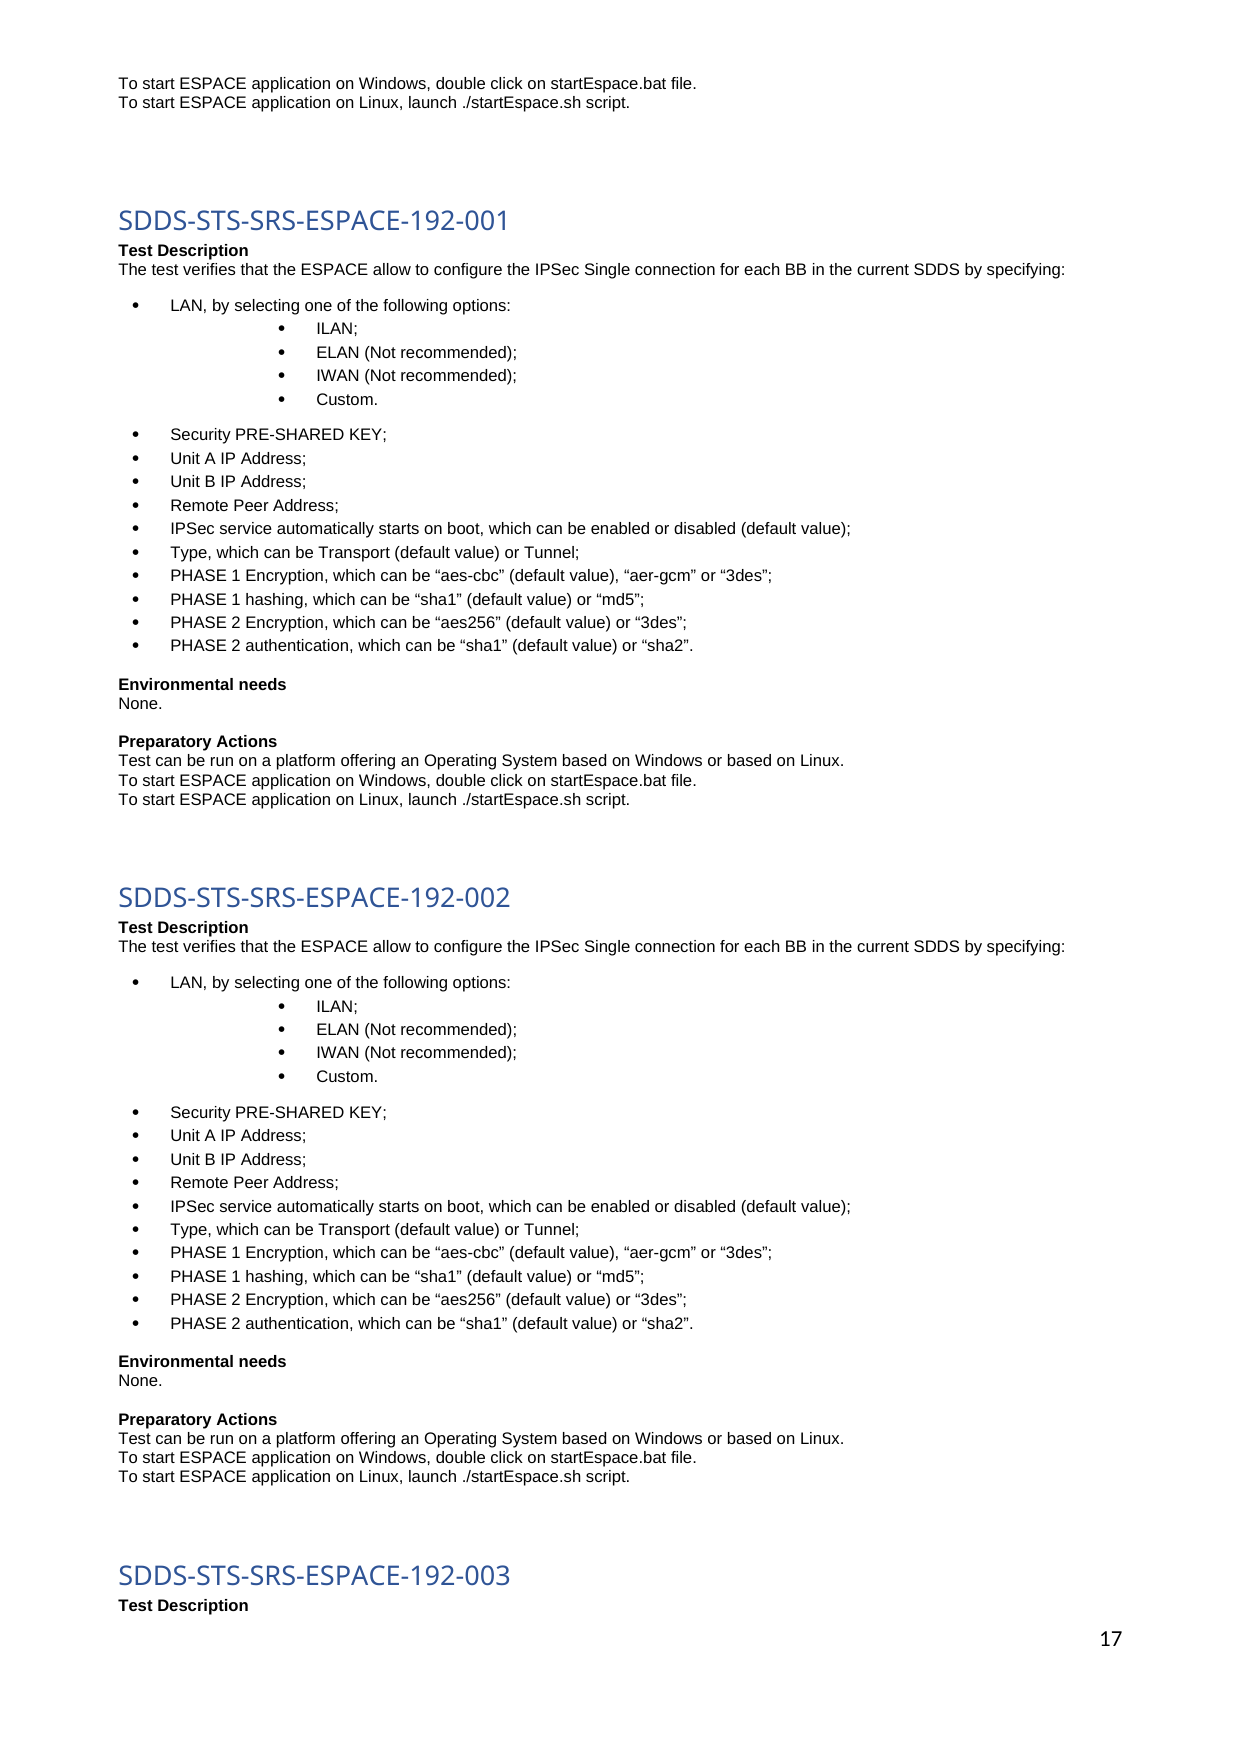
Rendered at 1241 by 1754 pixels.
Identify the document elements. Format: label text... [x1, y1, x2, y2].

list PHASE 2 Encryption, which can be “aes256” (default value) or “3des”; [133, 613, 1122, 632]
list IPSec service automatically starts on boot, which can be enabled or disabled (default value); [133, 519, 1122, 538]
text To start ESPACE application on Windows, double click on startEspace.bat file. [118, 74, 1122, 93]
list Type, which can be Transport (default value) or Tunnel; [133, 1220, 1122, 1239]
list PHASE 1 hashing, which can be “sha1” (default value) or “md5”; [133, 1267, 1122, 1286]
list Type, which can be Transport (default value) or Tunnel; [133, 542, 1122, 562]
list Custom. [278, 1067, 1122, 1086]
list IWAN (Not recommended); [278, 366, 1122, 385]
list Remote Peer Address; [133, 1173, 1122, 1192]
list Custom. [278, 389, 1122, 408]
subtitle SDDS-STS-SRS-ESPACE-192-003 [118, 1556, 1122, 1593]
list PHASE 1 hashing, which can be “sha1” (default value) or “md5”; [133, 589, 1122, 608]
list LAN, by selecting one of the following options: [133, 296, 1122, 315]
text Environmental needs [118, 1352, 1122, 1371]
list Security PRE-SHARED KEY; [133, 1103, 1122, 1122]
list ILAN; [278, 319, 1122, 338]
list Remote Peer Address; [133, 496, 1122, 515]
list PHASE 2 authentication, which can be “sha1” (default value) or “sha2”. [133, 1314, 1122, 1333]
list ILAN; [278, 996, 1122, 1016]
list Unit B IP Address; [133, 1149, 1122, 1169]
text Environmental needs [118, 674, 1122, 694]
list PHASE 1 Encryption, which can be “aes-cbc” (default value), “aer-gcm” or “3des”; [133, 1243, 1122, 1263]
list PHASE 2 authentication, which can be “sha1” (default value) or “sha2”. [133, 636, 1122, 655]
text None. [118, 694, 1122, 713]
list ELAN (Not recommended); [278, 342, 1122, 362]
list Unit B IP Address; [133, 472, 1122, 491]
list IWAN (Not recommended); [278, 1043, 1122, 1063]
text To start ESPACE application on Linux, launch ./startEspace.sh script. [118, 789, 1122, 809]
text To start ESPACE application on Linux, launch ./startEspace.sh script. [118, 93, 1122, 112]
text Test can be run on a platform offering an Operating System based on Windows or based on Linux. [118, 1429, 1122, 1448]
text Test Description [118, 241, 1122, 260]
list Unit A IP Address; [133, 449, 1122, 468]
list PHASE 1 Encryption, which can be “aes-cbc” (default value), “aer-gcm” or “3des”; [133, 566, 1122, 585]
text To start ESPACE application on Linux, launch ./startEspace.sh script. [118, 1467, 1122, 1486]
list ELAN (Not recommended); [278, 1020, 1122, 1039]
text Preparatory Actions [118, 732, 1122, 751]
text Test can be run on a platform offering an Operating System based on Windows or based on Linux. [118, 751, 1122, 770]
list IPSec service automatically starts on boot, which can be enabled or disabled (default value); [133, 1196, 1122, 1216]
text To start ESPACE application on Windows, double click on startEspace.bat file. [118, 1448, 1122, 1467]
text None. [118, 1371, 1122, 1390]
list Unit A IP Address; [133, 1126, 1122, 1145]
list PHASE 2 Encryption, which can be “aes256” (default value) or “3des”; [133, 1290, 1122, 1309]
text The test verifies that the ESPACE allow to configure the IPSec Single connection for each BB in the current SDDS by specifying: [118, 260, 1122, 279]
text Test Description [118, 1596, 1122, 1615]
text Preparatory Actions [118, 1409, 1122, 1429]
text To start ESPACE application on Windows, double click on startEspace.bat file. [118, 770, 1122, 789]
text Test Description [118, 918, 1122, 937]
subtitle SDDS-STS-SRS-ESPACE-192-001 [118, 201, 1122, 238]
list LAN, by selecting one of the following options: [133, 973, 1122, 992]
list Security PRE-SHARED KEY; [133, 425, 1122, 444]
text The test verifies that the ESPACE allow to configure the IPSec Single connection for each BB in the current SDDS by specifying: [118, 937, 1122, 956]
subtitle SDDS-STS-SRS-ESPACE-192-002 [118, 879, 1122, 916]
